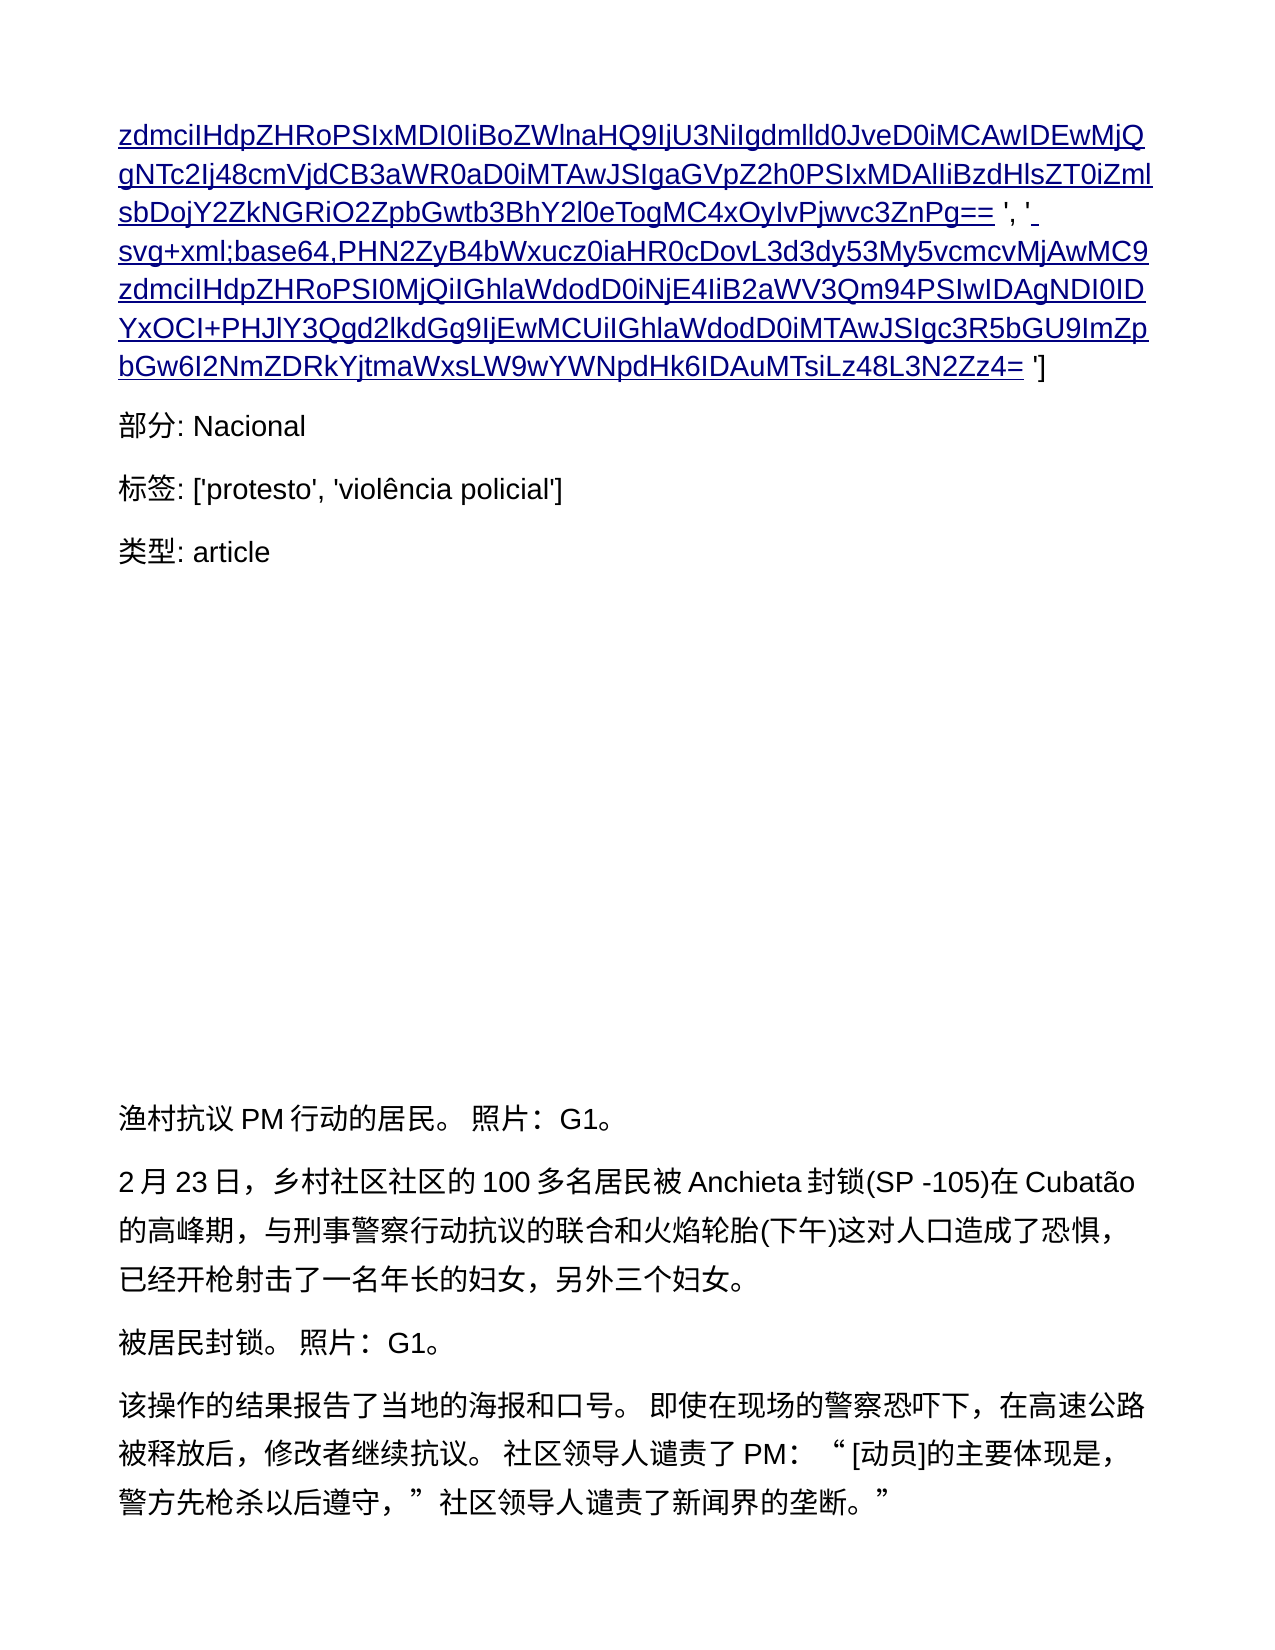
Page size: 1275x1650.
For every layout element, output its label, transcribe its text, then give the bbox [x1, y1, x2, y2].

text 部分: Nacional [118, 402, 1157, 445]
text 渔村抗议PM行动的居民。 照片：G1。 [118, 592, 1157, 1138]
text 类型: article [118, 529, 1157, 571]
text zdmciIHdpZHRoPSIxMDI0IiBoZWlnaHQ9IjU3NiIgdmlld0JveD0iMCAwIDEwMjQgNTc2Ij48cmVjdCB3aWR0aD0iMTAwJSIgaGVpZ2h0PSIxMDAlIiBzdHlsZT0iZmlsbDojY2ZkNGRiO2ZpbGwtb3BhY2l0eTogMC4xOyIvPjwvc3ZnPg== ', ' svg+xml;base64,PHN2ZyB4bWxucz0iaHR0cDovL3d3dy53My5vcmcvMjAwMC9zdmciIHdpZHRoPSI0MjQiIGhlaWdodD0iNjE4IiB2aWV3Qm94PSIwIDAgNDI0IDYxOCI+PHJlY3Qgd2lkdGg9IjEwMCUiIGhlaWdodD0iMTAwJSIgc3R5bGU9ImZpbGw6I2NmZDRkYjtmaWxsLW9wYWNpdHk6IDAuMTsiLz48L3N2Zz4= '] [118, 118, 1157, 383]
text 标签: ['protesto', 'violência policial'] [118, 466, 1157, 508]
text 被居民封锁。 照片：G1。 [118, 1319, 1157, 1362]
text 2月23日，乡村社区社区的100多名居民被Anchieta封锁(SP -105)在Cubatão的高峰期，与刑事警察行动抗议的联合和火焰轮胎(下午)这对人口造成了恐惧，已经开枪射击了一名年长的妇女，另外三个妇女。 [118, 1159, 1157, 1298]
text 该操作的结果报告了当地的海报和口号。 即使在现场的警察恐吓下，在高速公路被释放后，修改者继续抗议。 社区领导人谴责了PM：“ [动员]的主要体现是，警方先枪杀以后遵守，”社区领导人谴责了新闻界的垄断。” [118, 1382, 1157, 1522]
